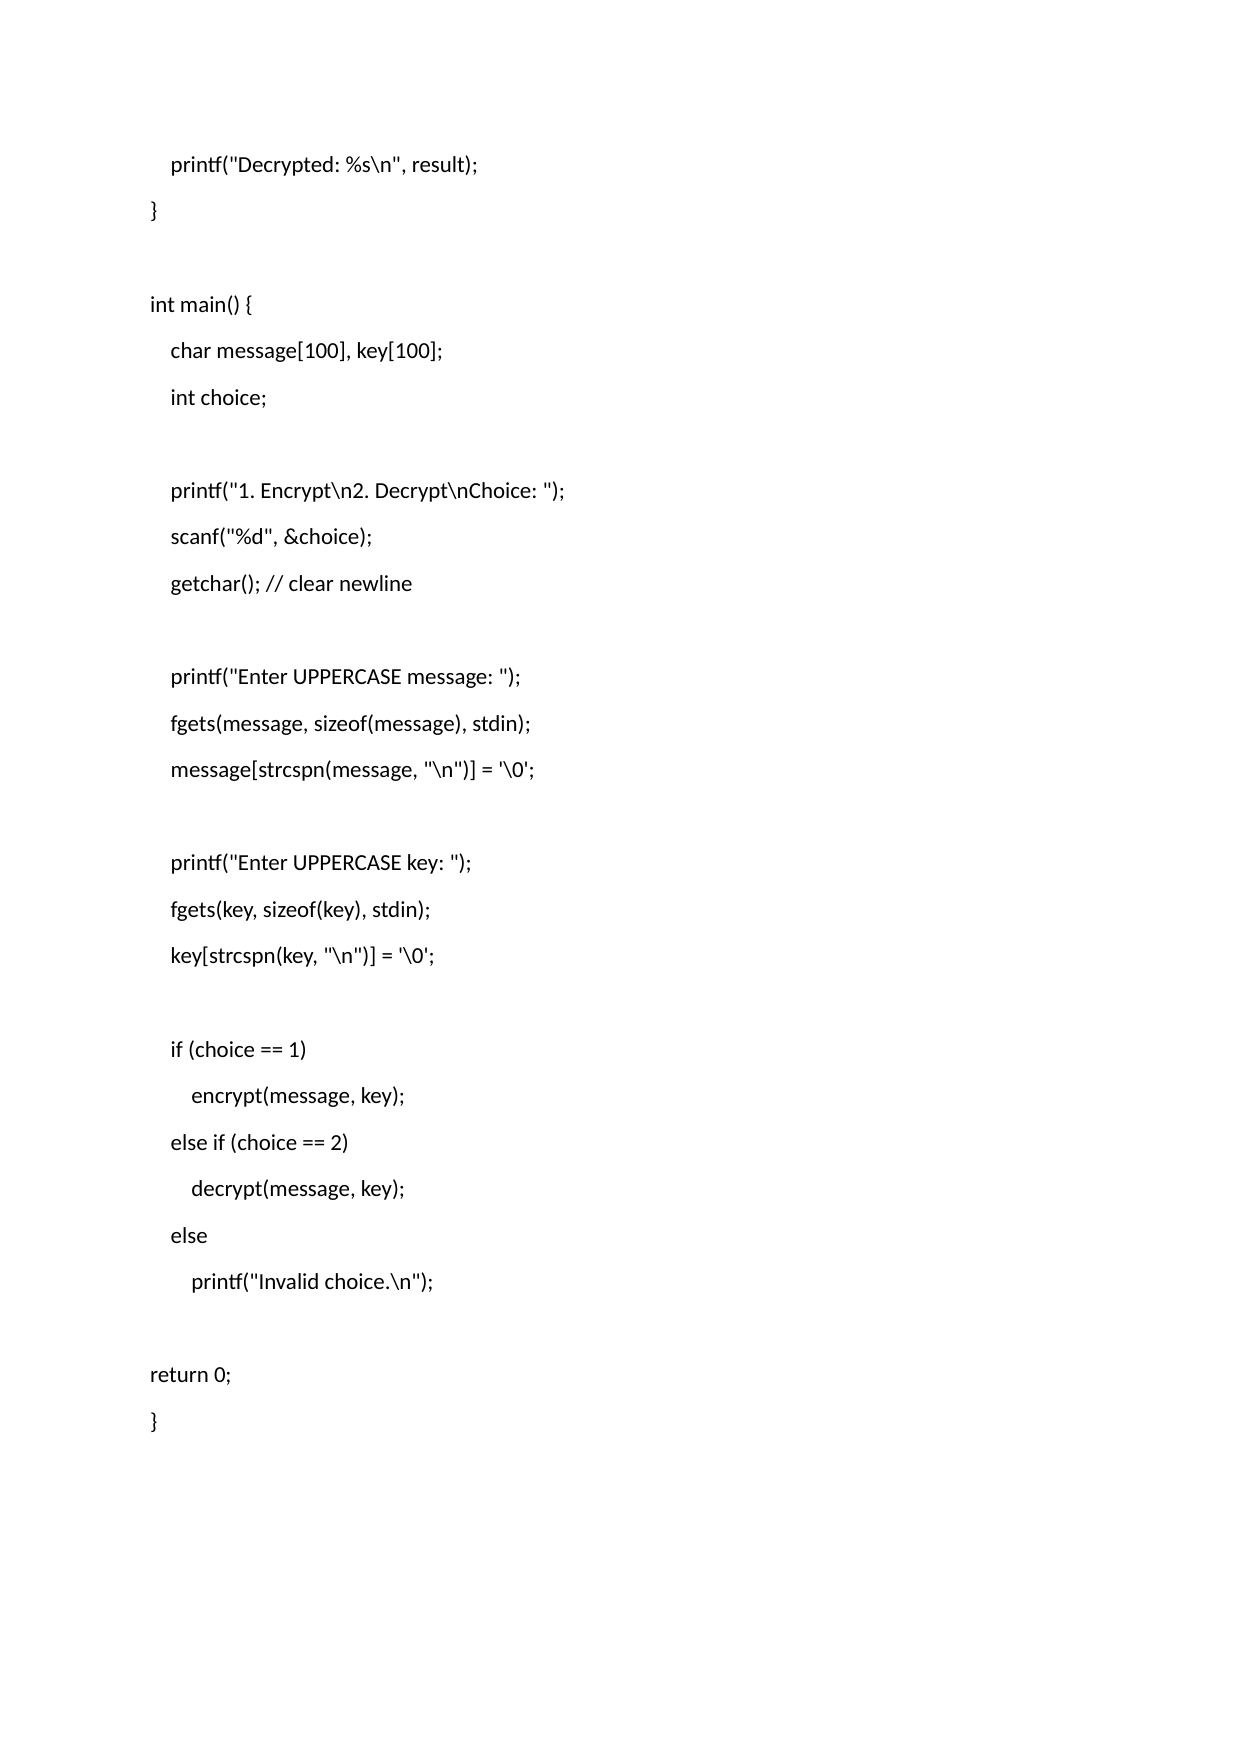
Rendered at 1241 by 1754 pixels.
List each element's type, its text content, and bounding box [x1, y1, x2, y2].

text scanf("%d", &choice); [150, 522, 1090, 551]
text int choice; [150, 383, 1090, 411]
text printf("Invalid choice.\n"); [150, 1267, 1090, 1296]
text printf("Enter UPPERCASE key: "); [150, 848, 1090, 876]
text getchar(); // clear newline [150, 569, 1090, 597]
text else [150, 1221, 1090, 1249]
text fgets(message, sizeof(message), stdin); [150, 709, 1090, 737]
text printf("Decrypted: %s\n", result); [150, 150, 1090, 178]
text } [150, 197, 1090, 224]
text decrypt(message, key); [150, 1174, 1090, 1202]
text encrypt(message, key); [150, 1081, 1090, 1109]
text else if (choice == 2) [150, 1128, 1090, 1156]
text } [150, 1407, 1090, 1435]
text fgets(key, sizeof(key), stdin); [150, 895, 1090, 923]
text key[strcspn(key, "\n")] = '\0'; [150, 942, 1090, 969]
text int main() { [150, 290, 1090, 318]
text char message[100], key[100]; [150, 336, 1090, 364]
text printf("Enter UPPERCASE message: "); [150, 662, 1090, 690]
text message[strcspn(message, "\n")] = '\0'; [150, 755, 1090, 783]
text if (choice == 1) [150, 1035, 1090, 1063]
text printf("1. Encrypt\n2. Decrypt\nChoice: "); [150, 476, 1090, 504]
text return 0; [150, 1361, 1090, 1389]
